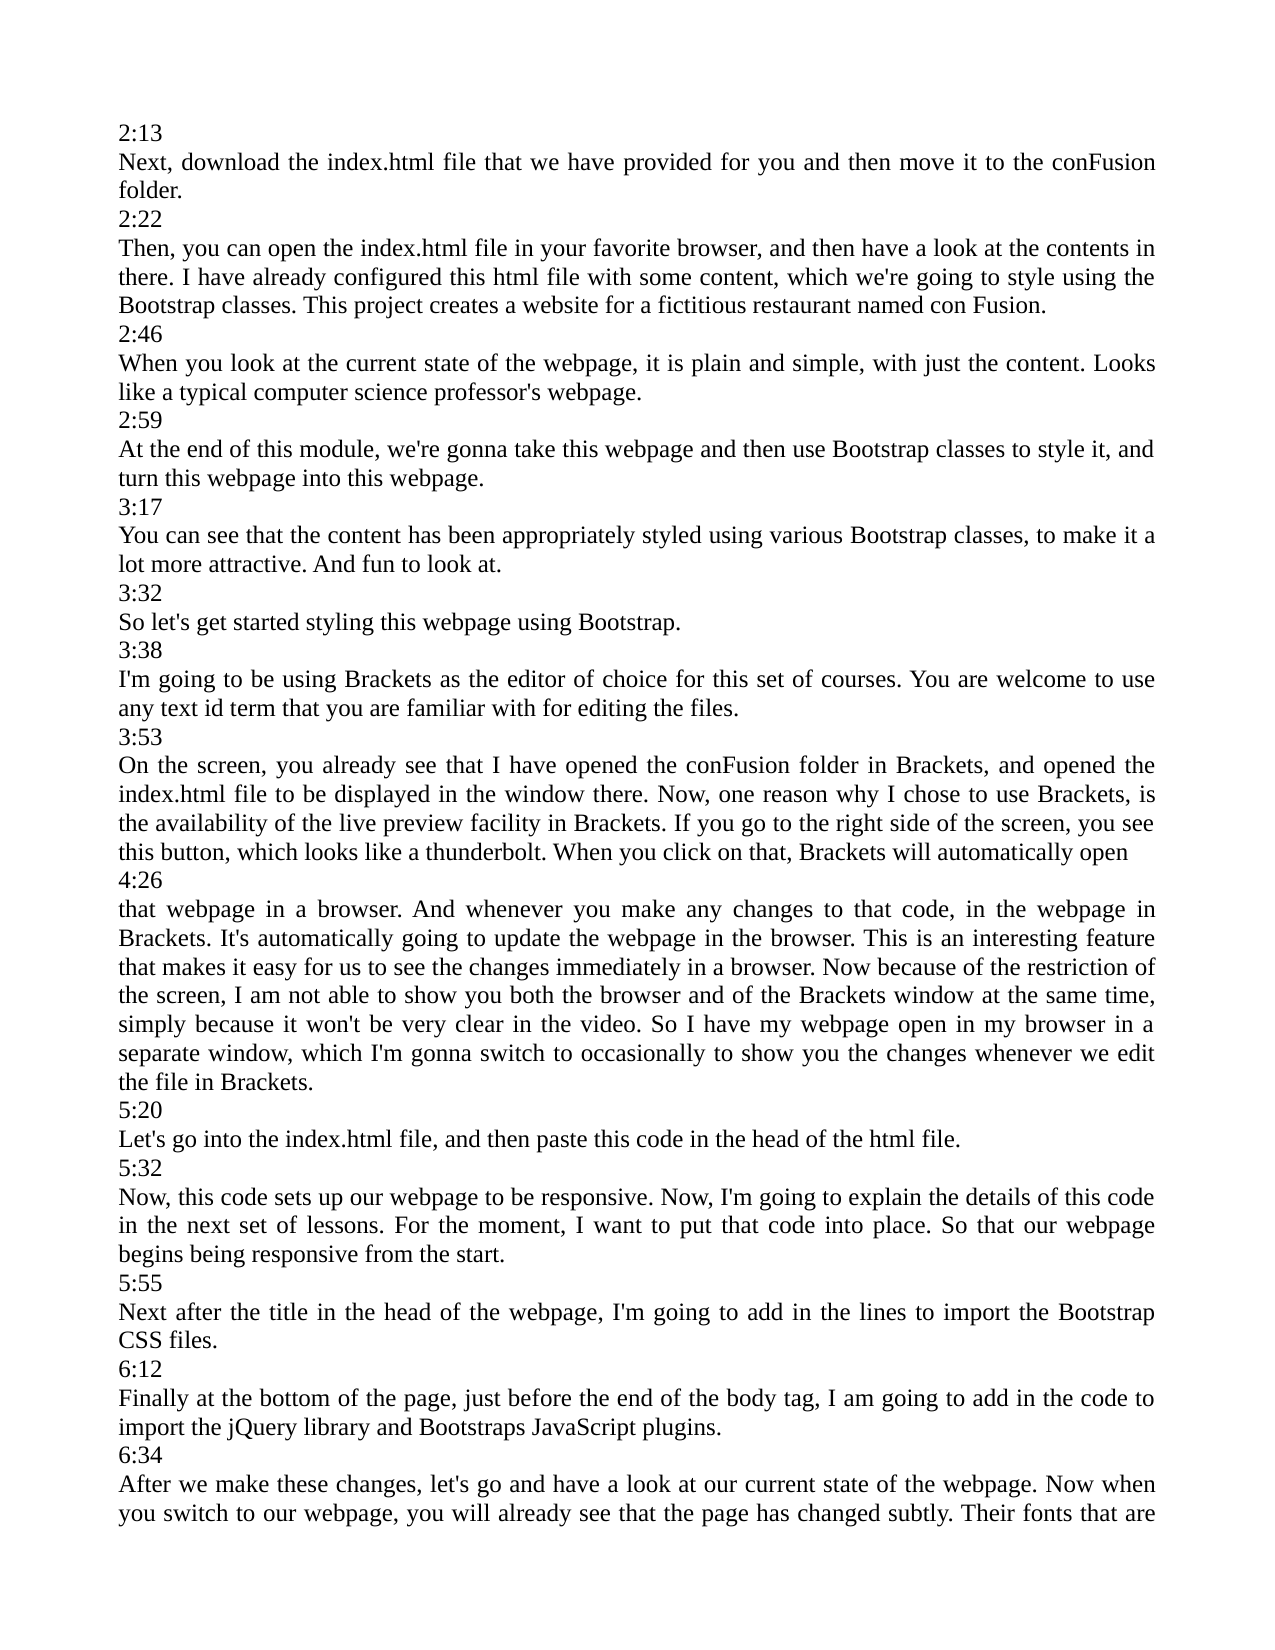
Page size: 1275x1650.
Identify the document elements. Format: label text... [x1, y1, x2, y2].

text When you look at the current state of the webpage, it is plain and simple, with just the content. Looks like a typical computer science professor's webpage. [118, 348, 1157, 406]
text So let's get started styling this webpage using Bootstrap. [118, 607, 1157, 636]
text You can see that the content has been appropriately styled using various Bootstrap classes, to make it a lot more attractive. And fun to look at. [118, 521, 1157, 578]
text that webpage in a browser. And whenever you make any changes to that code, in the webpage in Brackets. It's automatically going to update the webpage in the browser. This is an interesting feature that makes it easy for us to see the changes immediately in a browser. Now because of the restriction of the screen, I am not able to show you both the browser and of the Brackets window at the same time, simply because it won't be very clear in the video. So I have my webpage open in my browser in a separate window, which I'm gonna switch to occasionally to show you the changes whenever we edit the file in Brackets. [118, 894, 1157, 1096]
text 2:13 [118, 118, 1157, 147]
text 2:59 [118, 406, 1157, 434]
text On the screen, you already see that I have opened the conFusion folder in Brackets, and opened the index.html file to be displayed in the window there. Now, one reason why I chose to use Brackets, is the availability of the live preview facility in Brackets. If you go to the right side of the screen, you see this button, which looks like a thunderbolt. When you click on that, Brackets will automatically open [118, 751, 1157, 866]
text 3:17 [118, 492, 1157, 521]
text 6:12 [118, 1354, 1157, 1383]
text I'm going to be using Brackets as the editor of choice for this set of courses. You are welcome to use any text id term that you are familiar with for editing the files. [118, 664, 1157, 722]
text Finally at the bottom of the page, just before the end of the body tag, I am going to add in the code to import the jQuery library and Bootstraps JavaScript plugins. [118, 1383, 1157, 1441]
text Next, download the index.html file that we have provided for you and then move it to the conFusion folder. [118, 147, 1157, 204]
text 2:22 [118, 204, 1157, 233]
text 4:26 [118, 866, 1157, 894]
text 2:46 [118, 319, 1157, 348]
text 5:32 [118, 1153, 1157, 1182]
text Now, this code sets up our webpage to be responsive. Now, I'm going to explain the details of this code in the next set of lessons. For the moment, I want to put that code into place. So that our webpage begins being responsive from the start. [118, 1182, 1157, 1268]
text 5:55 [118, 1268, 1157, 1297]
text 3:53 [118, 722, 1157, 751]
text Let's go into the index.html file, and then paste this code in the head of the html file. [118, 1124, 1157, 1153]
text Next after the title in the head of the webpage, I'm going to add in the lines to import the Bootstrap CSS files. [118, 1297, 1157, 1354]
text 6:34 [118, 1441, 1157, 1469]
text At the end of this module, we're gonna take this webpage and then use Bootstrap classes to style it, and turn this webpage into this webpage. [118, 434, 1157, 492]
text 3:38 [118, 636, 1157, 664]
text After we make these changes, let's go and have a look at our current state of the webpage. Now when you switch to our webpage, you will already see that the page has changed subtly. Their fonts that are [118, 1469, 1157, 1527]
text Then, you can open the index.html file in your favorite browser, and then have a look at the contents in there. I have already configured this html file with some content, which we're going to style using the Bootstrap classes. This project creates a website for a fictitious restaurant named con Fusion. [118, 233, 1157, 319]
text 3:32 [118, 578, 1157, 607]
text 5:20 [118, 1096, 1157, 1124]
